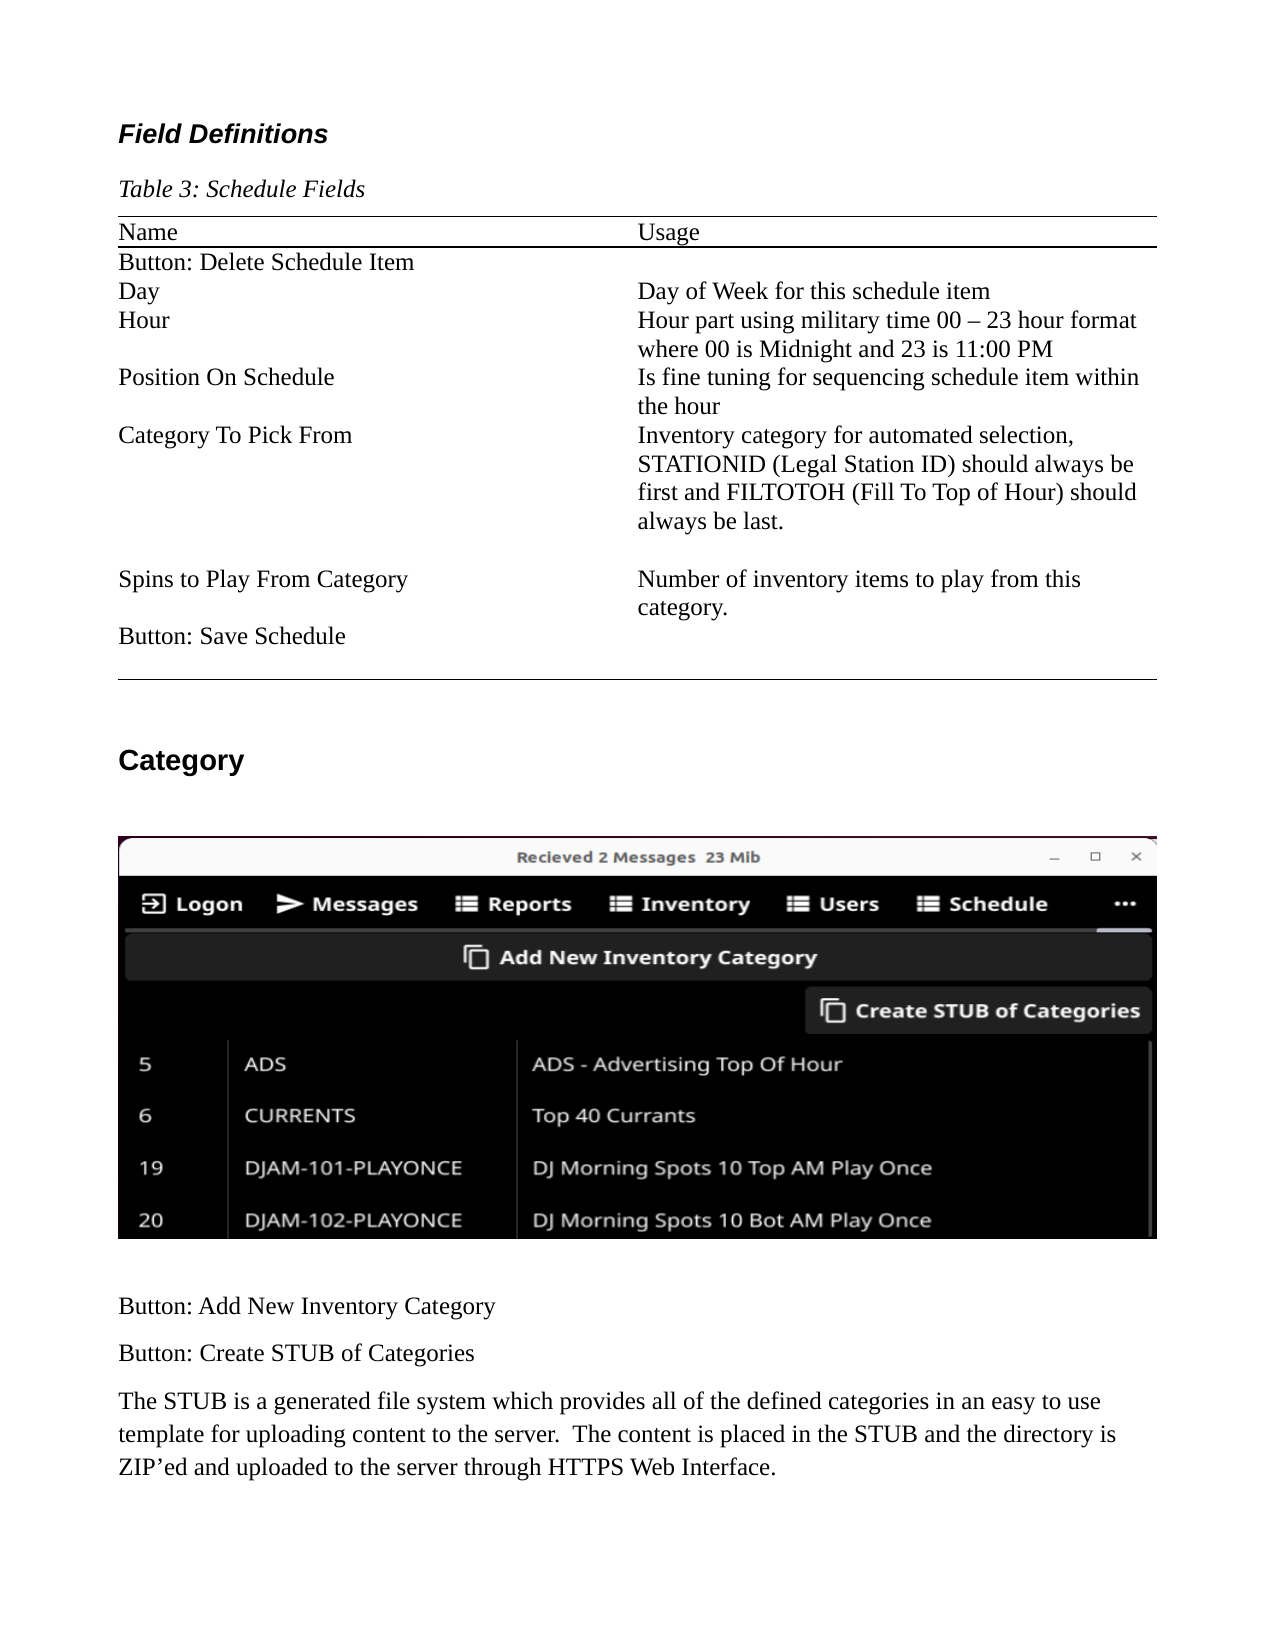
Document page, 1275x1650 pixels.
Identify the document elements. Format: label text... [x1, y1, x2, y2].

table_cell Button: Delete Schedule Item [118, 248, 637, 276]
table_cell [638, 650, 1157, 679]
table_cell Category To Pick From [118, 420, 637, 564]
table_cell Number of inventory items to play from this category. [638, 564, 1157, 621]
subtitle Field Definitions [118, 118, 1157, 149]
text The STUB is a generated file system which provides all of the defined categories in an easy to use template for uploading content to the server. The content is placed in the STUB and the directory is ZIP’ed and uploaded to the server through HTTPS Web Interface. [118, 1386, 1157, 1481]
table_cell [638, 621, 1157, 650]
table_cell Inventory category for automated selection, STATIONID (Legal Station ID) should always be first and FILTOTOH (Fill To Top of Hour) should always be last. [638, 420, 1157, 564]
subtitle Category [118, 742, 1157, 776]
text Button: Add New Inventory Category [118, 1291, 1157, 1320]
table_cell Hour [118, 305, 637, 362]
text Button: Create STUB of Categories [118, 1338, 1157, 1367]
table_cell Is fine tuning for sequencing schedule item within the hour [638, 363, 1157, 420]
table_cell [118, 650, 637, 679]
table_cell Spins to Play From Category [118, 564, 637, 621]
table_header Name [118, 217, 637, 246]
picture [118, 836, 1157, 1239]
text Table 3: Schedule Fields [118, 174, 1157, 203]
table_cell Day of Week for this schedule item [638, 276, 1157, 305]
table_cell Hour part using military time 00 – 23 hour format where 00 is Midnight and 23 is 11:00 PM [638, 305, 1157, 362]
table_cell Day [118, 276, 637, 305]
table_cell Position On Schedule [118, 363, 637, 420]
table_cell Button: Save Schedule [118, 621, 637, 650]
table_header Usage [638, 217, 1157, 246]
table_cell [638, 248, 1157, 276]
